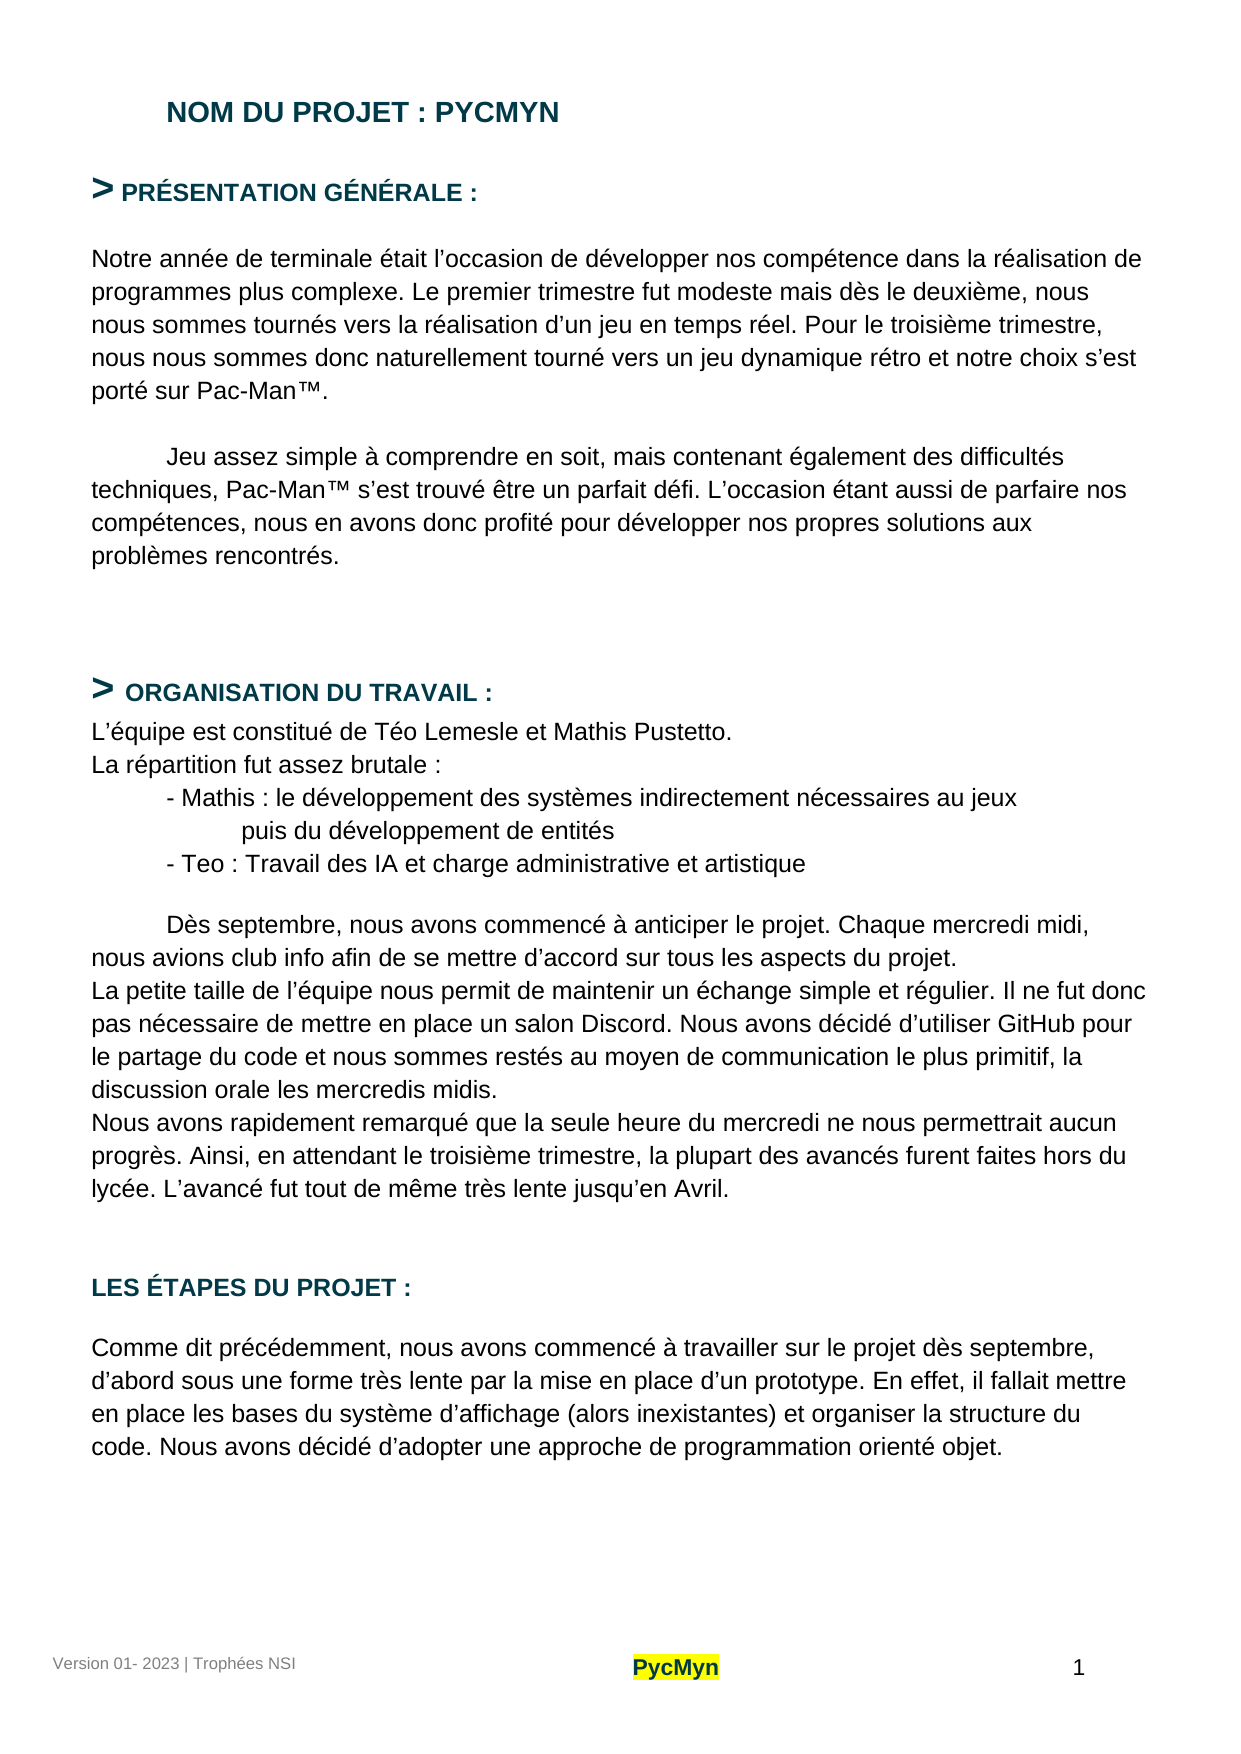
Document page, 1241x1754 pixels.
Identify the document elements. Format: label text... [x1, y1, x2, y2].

text - Mathis : le développement des systèmes indirectement nécessaires au jeux [91, 783, 1149, 812]
text > ORGANISATION DU TRAVAIL : [91, 664, 1149, 710]
text Comme dit précédemment, nous avons commencé à travailler sur le projet dès septembre, d’abord sous une forme très lente par la mise en place d’un prototype. En effet, il fallait mettre en place les bases du système d’affichage (alors inexistantes) et organiser la structure du code. Nous avons décidé d’adopter une approche de programmation orienté objet. [91, 1333, 1149, 1461]
text L’équipe est constitué de Téo Lemesle et Mathis Pustetto. [91, 717, 1149, 746]
text LES ÉTAPES DU PROJET : [91, 1273, 1149, 1302]
text Notre année de terminale était l’occasion de développer nos compétence dans la réalisation de programmes plus complexe. Le premier trimestre fut modeste mais dès le deuxième, nous nous sommes tournés vers la réalisation d’un jeu en temps réel. Pour le troisième trimestre, nous nous sommes donc naturellement tourné vers un jeu dynamique rétro et notre choix s’est porté sur Pac-Man™. [91, 244, 1149, 404]
text Nous avons rapidement remarqué que la seule heure du mercredi ne nous permettrait aucun progrès. Ainsi, en attendant le troisième trimestre, la plupart des avancés furent faites hors du lycée. L’avancé fut tout de même très lente jusqu’en Avril. [91, 1108, 1149, 1202]
text La répartition fut assez brutale : [91, 750, 1149, 779]
text Dès septembre, nous avons commencé à anticiper le projet. Chaque mercredi midi, nous avions club info afin de se mettre d’accord sur tous les aspects du projet. [91, 909, 1149, 971]
text NOM DU PROJET : PYCMYN [166, 95, 1076, 129]
text La petite taille de l’équipe nous permit de maintenir un échange simple et régulier. Il ne fut donc pas nécessaire de mettre en place un salon Discord. Nous avons décidé d’utiliser GitHub pour le partage du code et nous sommes restés au moyen de communication le plus primitif, la discussion orale les mercredis midis. [91, 976, 1149, 1103]
text Jeu assez simple à comprendre en soit, mais contenant également des difficultés techniques, Pac-Man™ s’est trouvé être un parfait défi. L’occasion étant aussi de parfaire nos compétences, nous en avons donc profité pour développer nos propres solutions aux problèmes rencontrés. [91, 442, 1149, 570]
text - Teo : Travail des IA et charge administrative et artistique [91, 849, 1149, 878]
text > PRÉSENTATION GÉNÉRALE : [91, 164, 1076, 209]
text puis du développement de entités [91, 816, 1149, 845]
